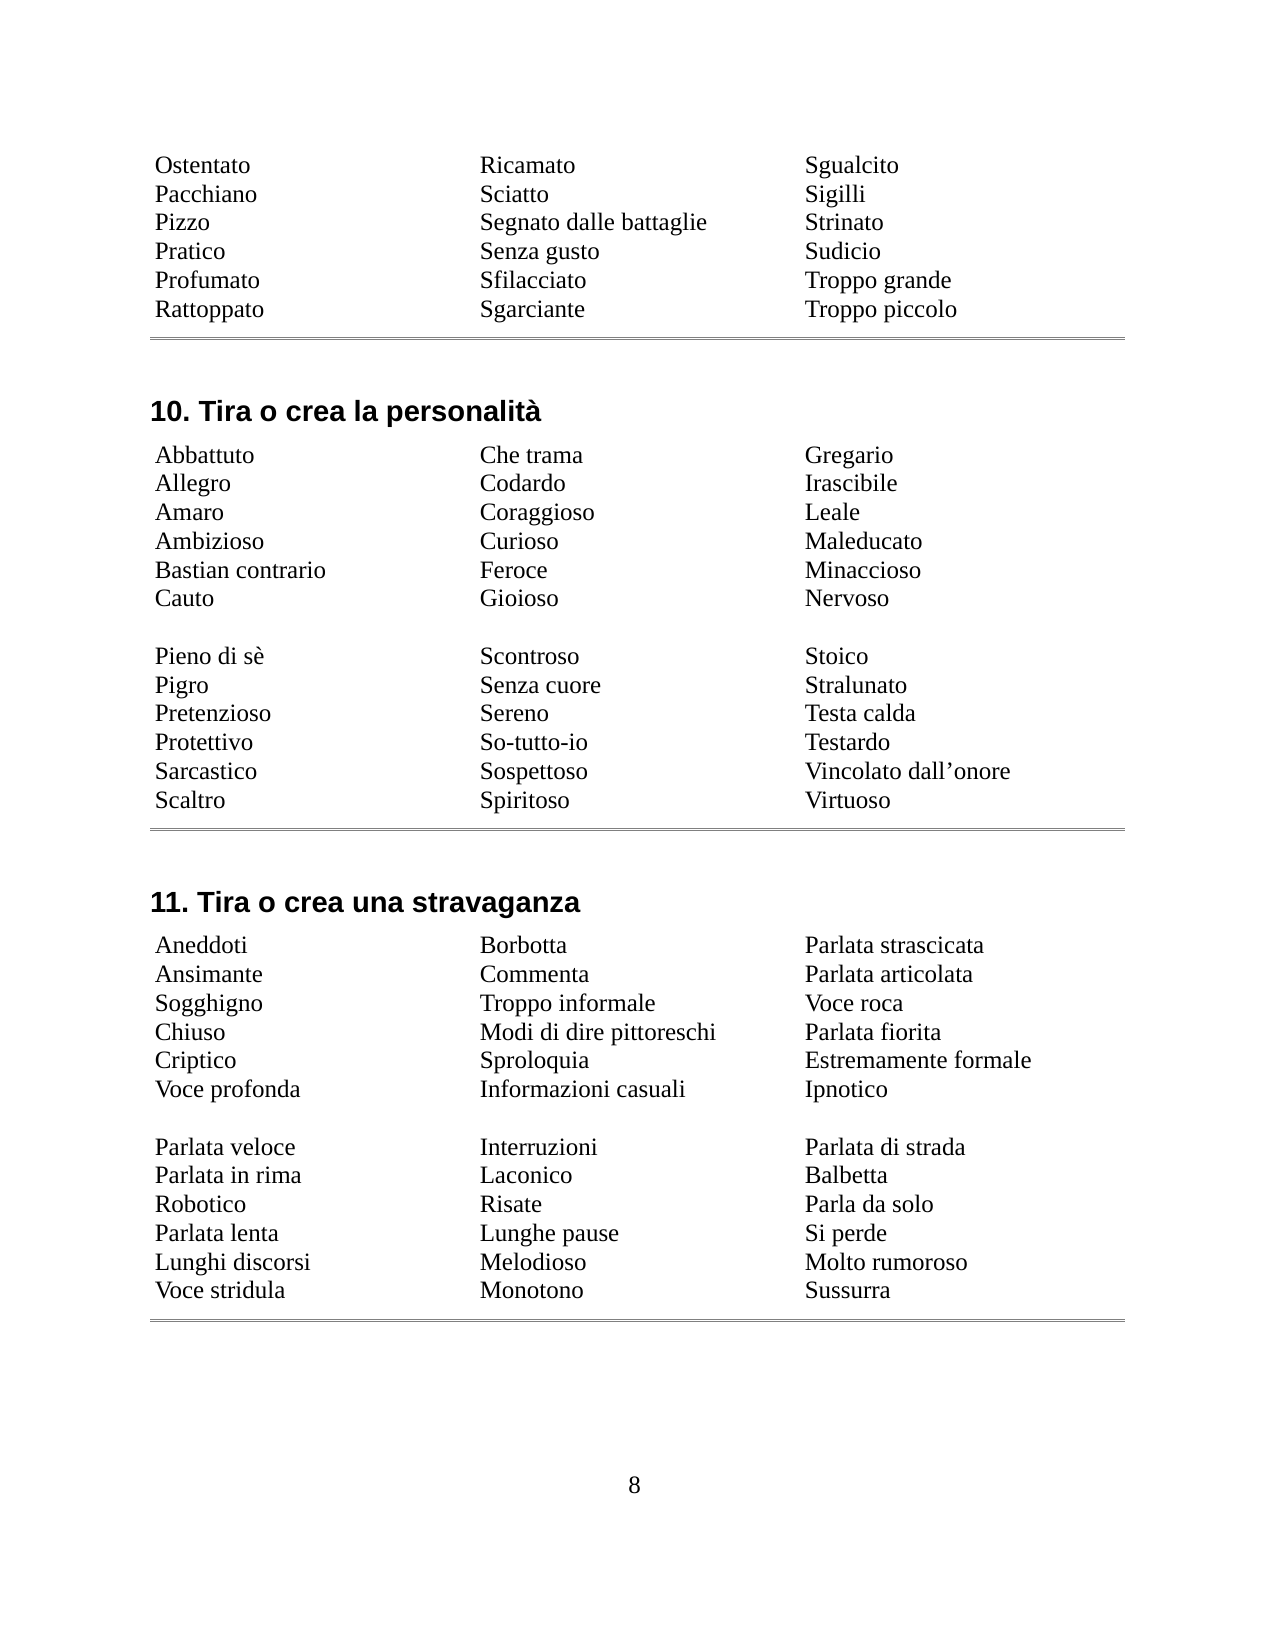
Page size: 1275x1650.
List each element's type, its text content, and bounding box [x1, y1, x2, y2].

table_cell Sciatto [475, 179, 800, 207]
table_cell Lunghe pause [475, 1218, 800, 1247]
table_cell Pigro [150, 670, 475, 698]
table_cell Testa calda [800, 699, 1125, 727]
table_cell Sigilli [800, 179, 1125, 207]
table_cell Irascibile [800, 469, 1125, 497]
subtitle 10. Tira o crea la personalità [150, 394, 1125, 427]
table_cell Troppo informale [475, 988, 800, 1017]
table_cell Parla da solo [800, 1189, 1125, 1218]
table_cell Troppo piccolo [800, 294, 1125, 322]
table_cell Spiritoso [475, 785, 800, 813]
table_cell Parlata articolata [800, 959, 1125, 988]
table_cell [475, 612, 800, 641]
table_cell Criptico [150, 1046, 475, 1074]
table_cell Sgarciante [475, 294, 800, 322]
subtitle 11. Tira o crea una stravaganza [150, 884, 1125, 918]
table_cell Molto rumoroso [800, 1247, 1125, 1276]
table_cell Pratico [150, 236, 475, 265]
table_cell [800, 1103, 1125, 1132]
table_cell Voce profonda [150, 1074, 475, 1103]
table_cell Ricamato [475, 150, 800, 179]
table_cell Scaltro [150, 785, 475, 813]
table_cell Cauto [150, 584, 475, 612]
table_cell Vincolato dall’onore [800, 756, 1125, 785]
table_cell Sussurra [800, 1276, 1125, 1304]
table_cell Leale [800, 497, 1125, 526]
table_cell Segnato dalle battaglie [475, 208, 800, 236]
table_cell Coraggioso [475, 497, 800, 526]
table_header Che trama [475, 440, 800, 468]
table_cell Testardo [800, 727, 1125, 756]
table_cell Laconico [475, 1161, 800, 1189]
table_cell Parlata lenta [150, 1218, 475, 1247]
table_cell Ostentato [150, 150, 475, 179]
table_cell So-tutto-io [475, 727, 800, 756]
table_cell Rattoppato [150, 294, 475, 322]
table_cell Si perde [800, 1218, 1125, 1247]
table_cell Curioso [475, 526, 800, 555]
table_cell Ipnotico [800, 1074, 1125, 1103]
table_cell Senza cuore [475, 670, 800, 698]
table_cell Chiuso [150, 1017, 475, 1046]
table_cell [800, 612, 1125, 641]
table_cell Pieno di sè [150, 641, 475, 670]
table_cell Sfilacciato [475, 265, 800, 294]
table_cell Pretenzioso [150, 699, 475, 727]
table_cell [150, 612, 475, 641]
table_cell [150, 1103, 475, 1132]
table_cell Senza gusto [475, 236, 800, 265]
table_header Aneddoti [150, 931, 475, 959]
table_cell Interruzioni [475, 1132, 800, 1161]
table_cell Strinato [800, 208, 1125, 236]
table_cell Profumato [150, 265, 475, 294]
table_cell Ambizioso [150, 526, 475, 555]
table_cell Troppo grande [800, 265, 1125, 294]
table_cell Lunghi discorsi [150, 1247, 475, 1276]
table_cell Minaccioso [800, 555, 1125, 583]
table_cell Informazioni casuali [475, 1074, 800, 1103]
table_cell Monotono [475, 1276, 800, 1304]
table_cell Risate [475, 1189, 800, 1218]
table_cell Voce stridula [150, 1276, 475, 1304]
table_cell Amaro [150, 497, 475, 526]
table_cell Codardo [475, 469, 800, 497]
table_cell Virtuoso [800, 785, 1125, 813]
table_cell Protettivo [150, 727, 475, 756]
table_cell Robotico [150, 1189, 475, 1218]
table_cell Feroce [475, 555, 800, 583]
table_header Borbotta [475, 931, 800, 959]
table_cell Pacchiano [150, 179, 475, 207]
table_cell Voce roca [800, 988, 1125, 1017]
table_cell Balbetta [800, 1161, 1125, 1189]
table_cell Stoico [800, 641, 1125, 670]
table_cell Stralunato [800, 670, 1125, 698]
table_cell Parlata fiorita [800, 1017, 1125, 1046]
table_cell Parlata veloce [150, 1132, 475, 1161]
table_cell Sgualcito [800, 150, 1125, 179]
table_cell Sudicio [800, 236, 1125, 265]
table_cell Pizzo [150, 208, 475, 236]
table_cell Sereno [475, 699, 800, 727]
table_cell Scontroso [475, 641, 800, 670]
table_cell Nervoso [800, 584, 1125, 612]
table_cell Melodioso [475, 1247, 800, 1276]
table_cell Estremamente formale [800, 1046, 1125, 1074]
table_cell Sogghigno [150, 988, 475, 1017]
table_cell Modi di dire pittoreschi [475, 1017, 800, 1046]
table_cell Maleducato [800, 526, 1125, 555]
table_cell Commenta [475, 959, 800, 988]
table_header Parlata strascicata [800, 931, 1125, 959]
table_cell Parlata di strada [800, 1132, 1125, 1161]
table_cell Sospettoso [475, 756, 800, 785]
table_cell Gioioso [475, 584, 800, 612]
table_header Abbattuto [150, 440, 475, 468]
table_cell [475, 1103, 800, 1132]
table_cell Sarcastico [150, 756, 475, 785]
table_cell Parlata in rima [150, 1161, 475, 1189]
table_header Gregario [800, 440, 1125, 468]
table_cell Allegro [150, 469, 475, 497]
table_cell Bastian contrario [150, 555, 475, 583]
table_cell Sproloquia [475, 1046, 800, 1074]
table_cell Ansimante [150, 959, 475, 988]
